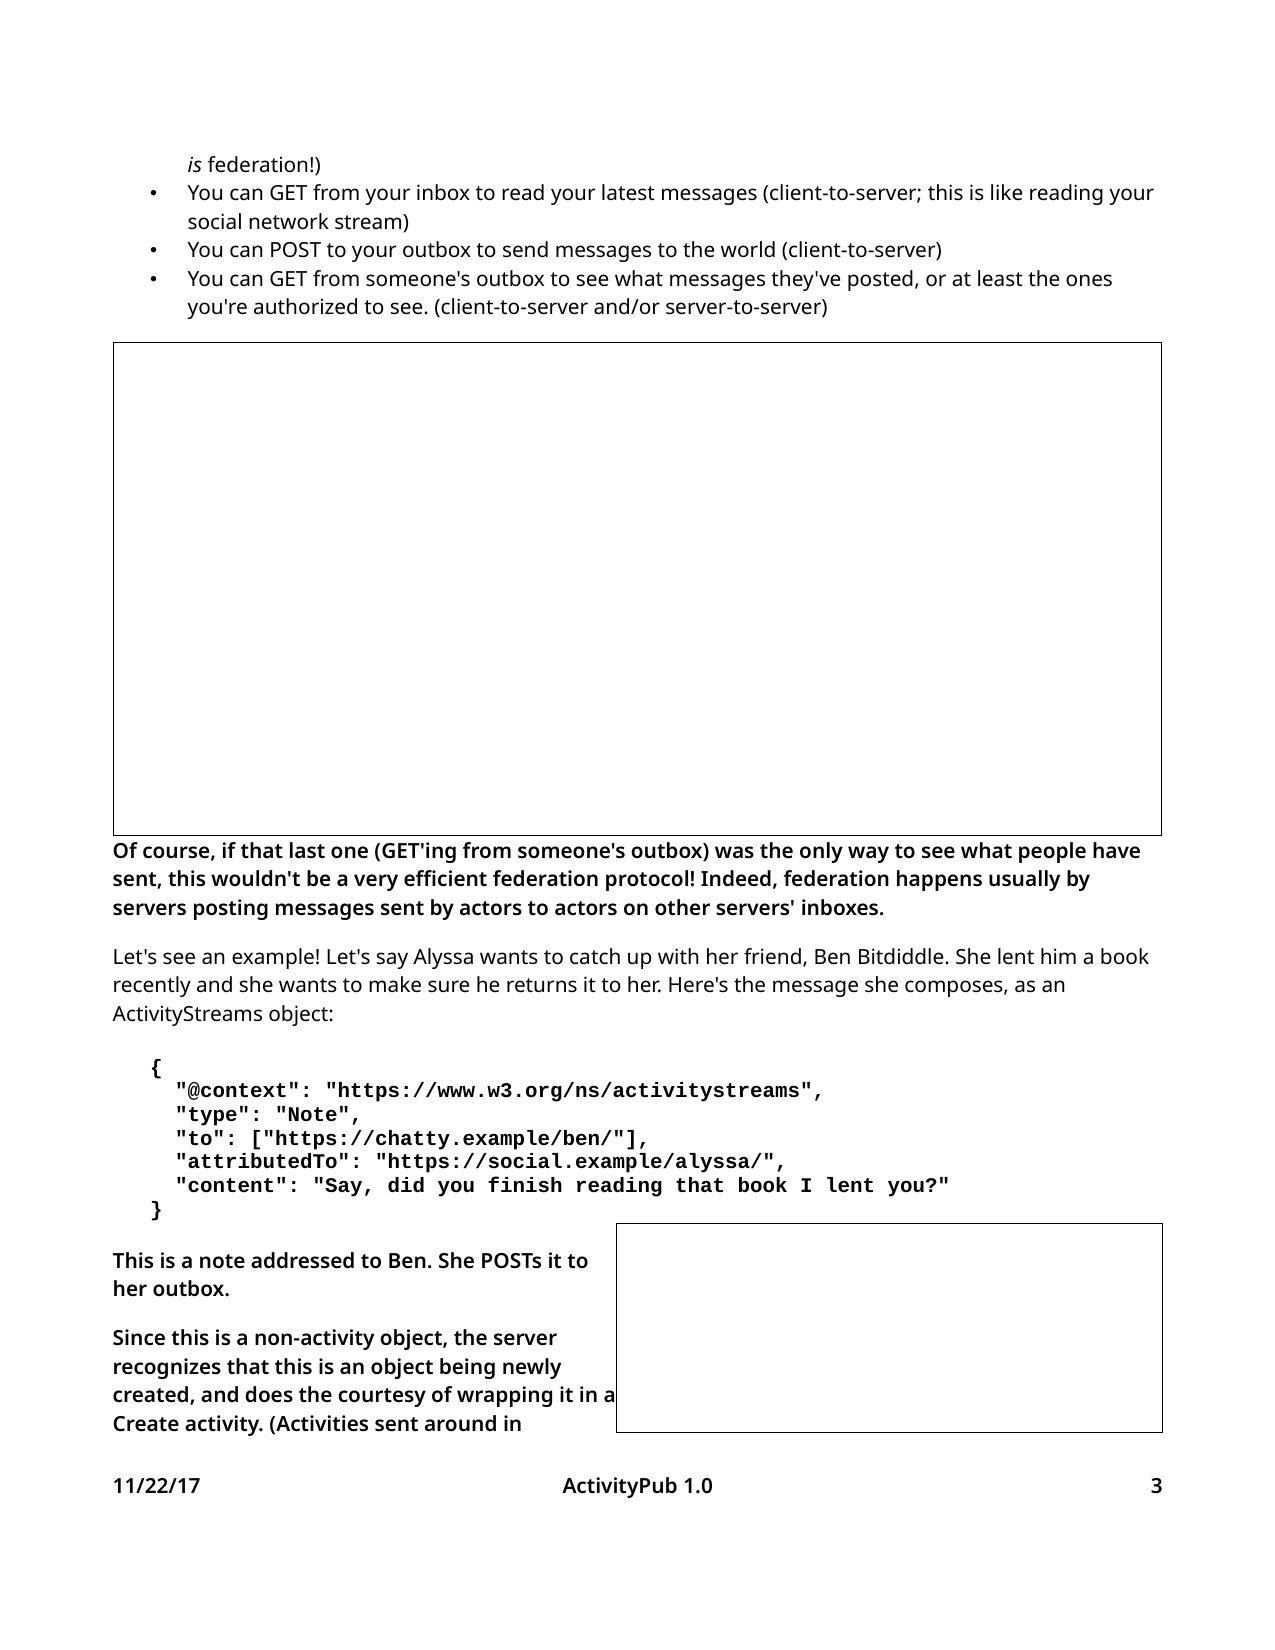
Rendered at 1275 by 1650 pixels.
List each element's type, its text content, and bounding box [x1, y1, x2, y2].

text "content": "Say, did you finish reading that book I lent you?" [150, 1175, 1162, 1198]
text "to": ["https://chatty.example/ben/"], [150, 1128, 1162, 1151]
list is federation!) [150, 150, 1162, 178]
text Since this is a non-activity object, the server recognizes that this is an object being newly created, and does the courtesy of wrapping it in a Create activity. (Activities sent around in [112, 1323, 1162, 1437]
list You can GET from someone's outbox to see what messages they've posted, or at least the ones you're authorized to see. (client-to-server and/or server-to-server) [150, 264, 1162, 321]
text Of course, if that last one (GET'ing from someone's outbox) was the only way to see what people have sent, this wouldn't be a very efficient federation protocol! Indeed, federation happens usually by servers posting messages sent by actors to actors on other servers' inboxes. [112, 343, 1162, 921]
text "type": "Note", [150, 1104, 1162, 1128]
text "@context": "https://www.w3.org/ns/activitystreams", [150, 1080, 1162, 1104]
list You can GET from your inbox to read your latest messages (client-to-server; this is like reading your social network stream) [150, 178, 1162, 235]
text Let's see an example! Let's say Alyssa wants to catch up with her friend, Ben Bitdiddle. She lent him a book recently and she wants to make sure he returns it to her. Here's the message she composes, as an ActivityStreams object: [112, 942, 1162, 1027]
text } [150, 1198, 1162, 1222]
text "attributedTo": "https://social.example/alyssa/", [150, 1151, 1162, 1175]
list You can POST to your outbox to send messages to the world (client-to-server) [150, 235, 1162, 264]
text { [150, 1057, 1162, 1080]
text [620, 1246, 1158, 1303]
text This is a note addressed to Ben. She POSTs it to her outbox. [112, 1246, 616, 1303]
